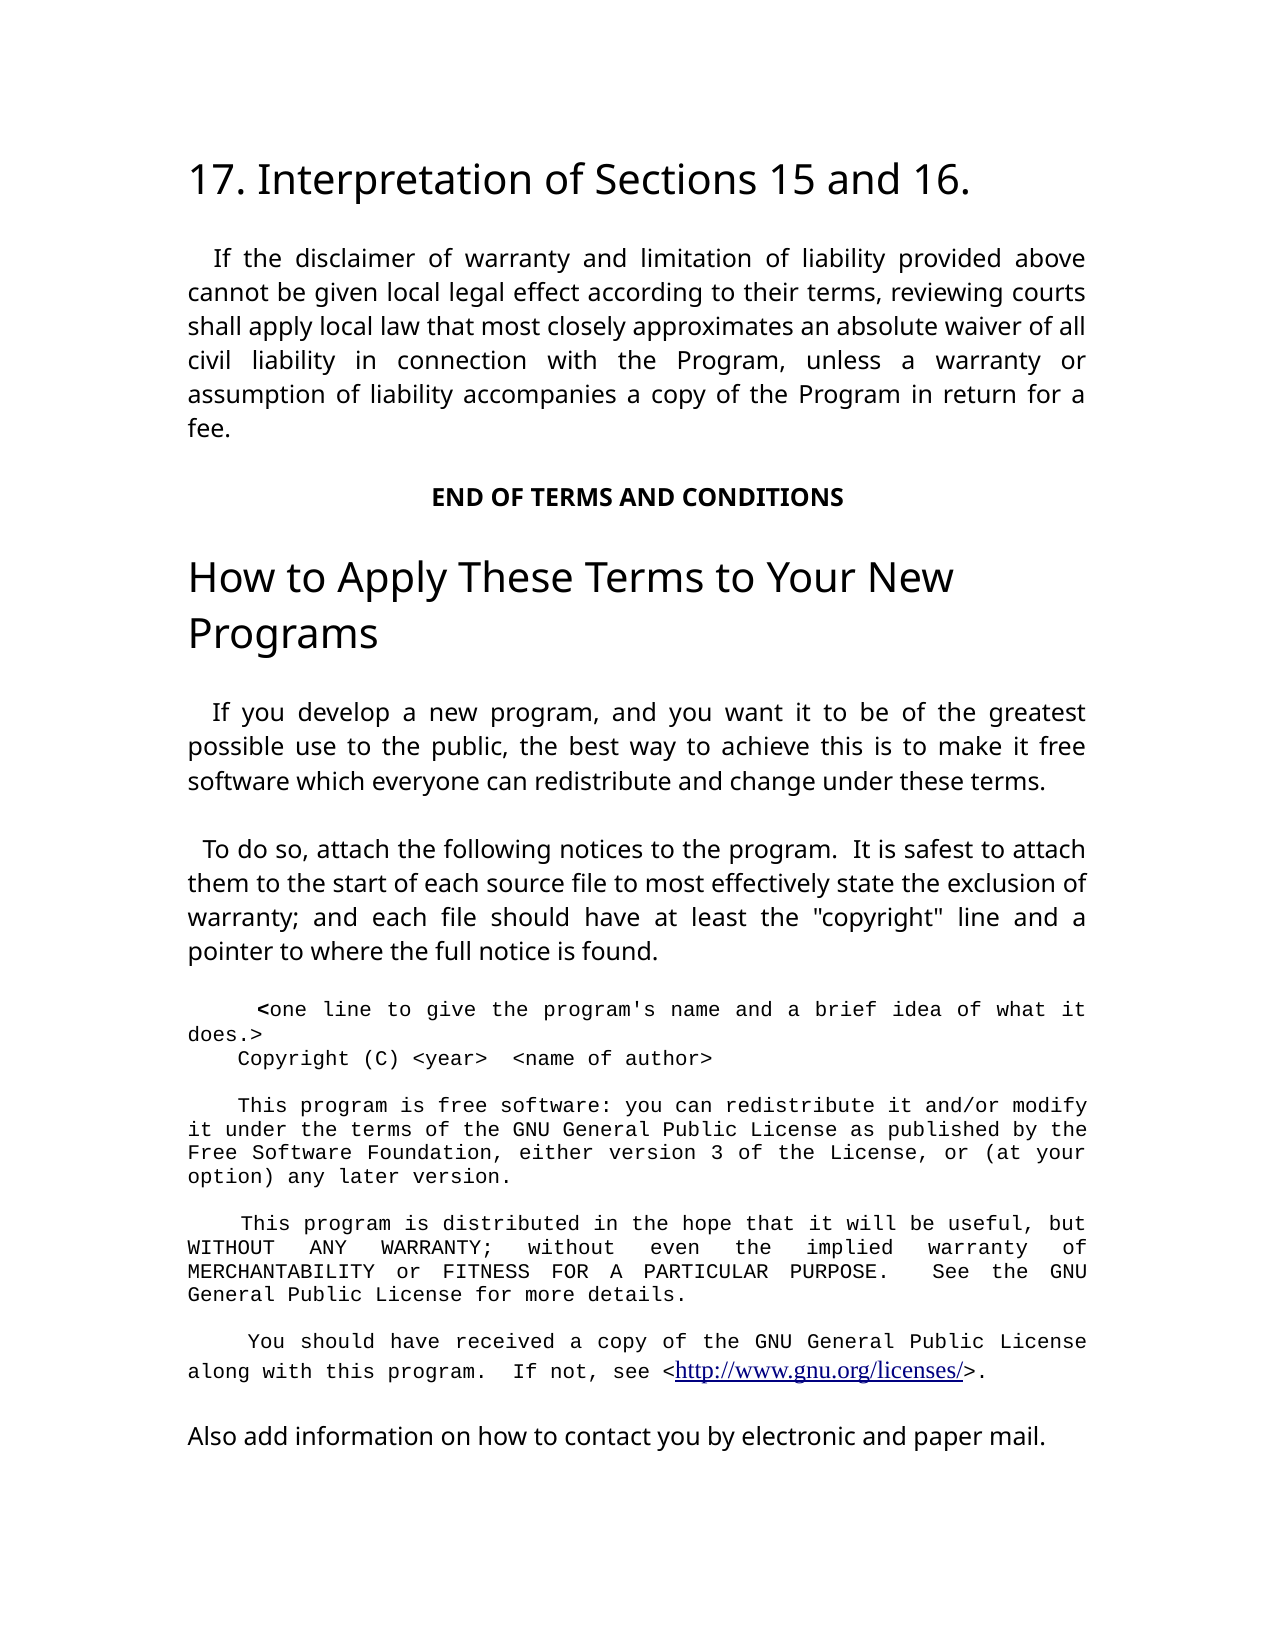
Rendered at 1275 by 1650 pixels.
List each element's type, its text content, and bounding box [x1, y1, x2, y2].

text END OF TERMS AND CONDITIONS [187, 479, 1087, 513]
text <one line to give the program's name and a brief idea of what it does.> [187, 996, 1087, 1048]
text Also add information on how to contact you by electronic and paper mail. [187, 1419, 1087, 1453]
text This program is free software: you can redistribute it and/or modify it under the terms of the GNU General Public License as published by the Free Software Foundation, either version 3 of the License, or (at your option) any later version. [187, 1095, 1087, 1190]
text This program is distributed in the hope that it will be useful, but WITHOUT ANY WARRANTY; without even the implied warranty of MERCHANTABILITY or FITNESS FOR A PARTICULAR PURPOSE. See the GNU General Public License for more details. [187, 1213, 1087, 1308]
text How to Apply These Terms to Your New Programs [187, 547, 1087, 661]
text 17. Interpretation of Sections 15 and 16. [187, 150, 1087, 207]
text To do so, attach the following notices to the program. It is safest to attach them to the start of each source file to most effectively state the exclusion of warranty; and each file should have at least the "copyright" line and a pointer to where the full notice is found. [187, 831, 1087, 967]
text Copyright (C) <year> <name of author> [187, 1048, 1087, 1071]
text If you develop a new program, and you want it to be of the greatest possible use to the public, the best way to achieve this is to make it free software which everyone can redistribute and change under these terms. [187, 695, 1087, 797]
text You should have received a copy of the GNU General Public License along with this program. If not, see <http://www.gnu.org/licenses/>. [187, 1332, 1087, 1385]
text If the disclaimer of warranty and limitation of liability provided above cannot be given local legal effect according to their terms, reviewing courts shall apply local law that most closely approximates an absolute waiver of all civil liability in connection with the Program, unless a warranty or assumption of liability accompanies a copy of the Program in return for a fee. [187, 241, 1087, 445]
